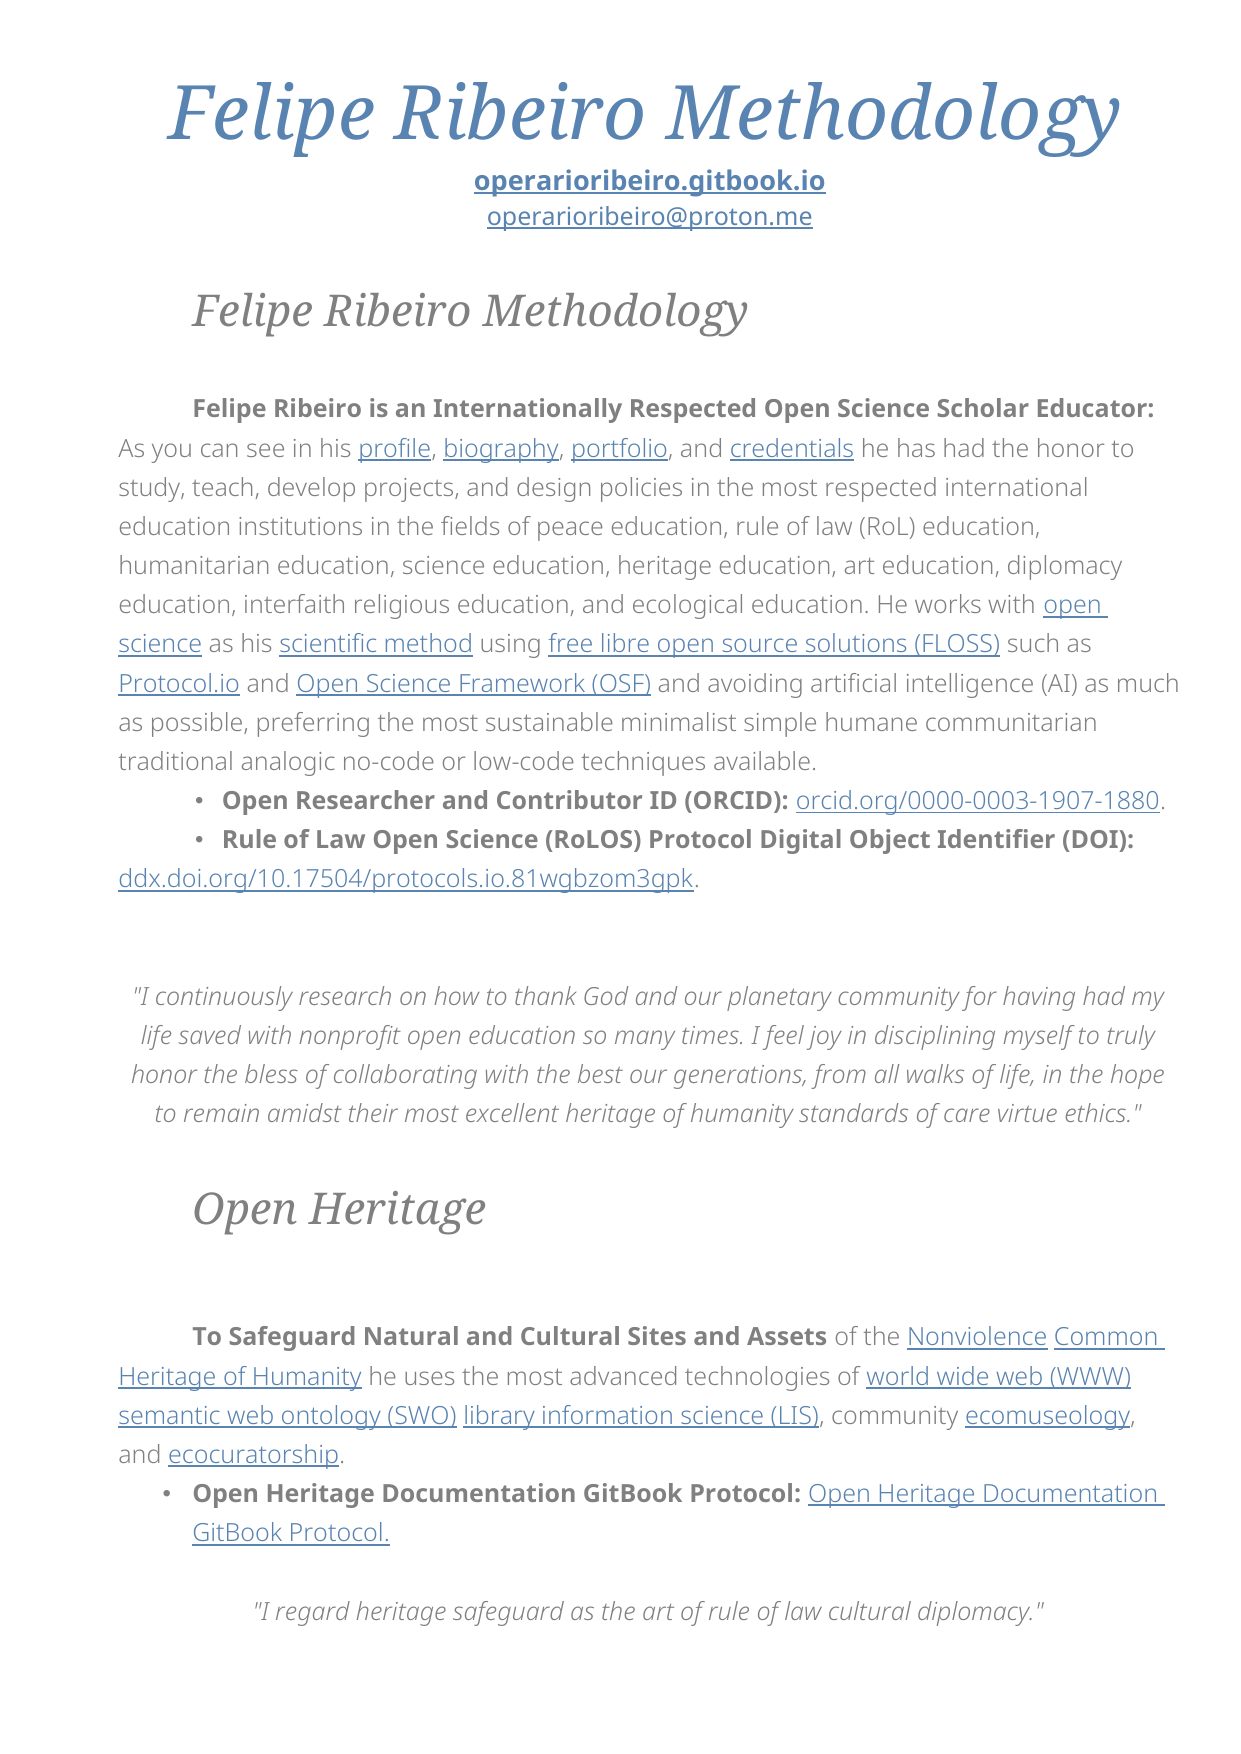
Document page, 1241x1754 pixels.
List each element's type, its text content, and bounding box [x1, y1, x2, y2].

text "I continuously research on how to thank God and our planetary community for having had my life saved with nonprofit open education so many times. I feel joy in disciplining myself to truly honor the bless of collaborating with the best our generations, from all walks of life, in the hope to remain amidst their most excellent heritage of humanity standards of care virtue ethics." [118, 978, 1181, 1130]
list Rule of Law Open Science (RoLOS) Protocol Digital Object Identifier (DOI): ddx.doi.org/10.17504/protocols.io.81wgbzom3gpk. [118, 822, 1181, 895]
subtitle Open Heritage [118, 1178, 1181, 1237]
text To Safeguard Natural and Cultural Sites and Assets of the Nonviolence Common Heritage of Humanity he uses the most advanced technologies of world wide web (WWW) semantic web ontology (SWO) library information science (LIS), community ecomuseology, and ecocuratorship. [118, 1319, 1181, 1471]
text "I regard heritage safeguard as the art of rule of law cultural diplomacy." [118, 1593, 1181, 1627]
text operarioribeiro.gitbook.io [118, 161, 1181, 198]
subtitle Felipe Ribeiro Methodology [118, 279, 1181, 339]
text Felipe Ribeiro is an Internationally Respected Open Science Scholar Educator: As you can see in his profile, biography, portfolio, and credentials he has had the honor to study, teach, develop projects, and design policies in the most respected international education institutions in the fields of peace education, rule of law (RoL) education, humanitarian education, science education, heritage education, art education, diplomacy education, interfaith religious education, and ecological education. He works with open science as his scientific method using free libre open source solutions (FLOSS) such as Protocol.io and Open Science Framework (OSF) and avoiding artificial intelligence (AI) as much as possible, preferring the most sustainable minimalist simple humane communitarian traditional analogic no-code or low-code techniques available. [118, 352, 1181, 778]
subtitle Felipe Ribeiro Methodology [118, 59, 1181, 161]
text operarioribeiro@proton.me [118, 198, 1181, 232]
list Open Researcher and Contributor ID (ORCID): orcid.org/0000-0003-1907-1880. [118, 783, 1181, 817]
list Open Heritage Documentation GitBook Protocol: Open Heritage Documentation GitBook Protocol. [162, 1476, 1181, 1549]
